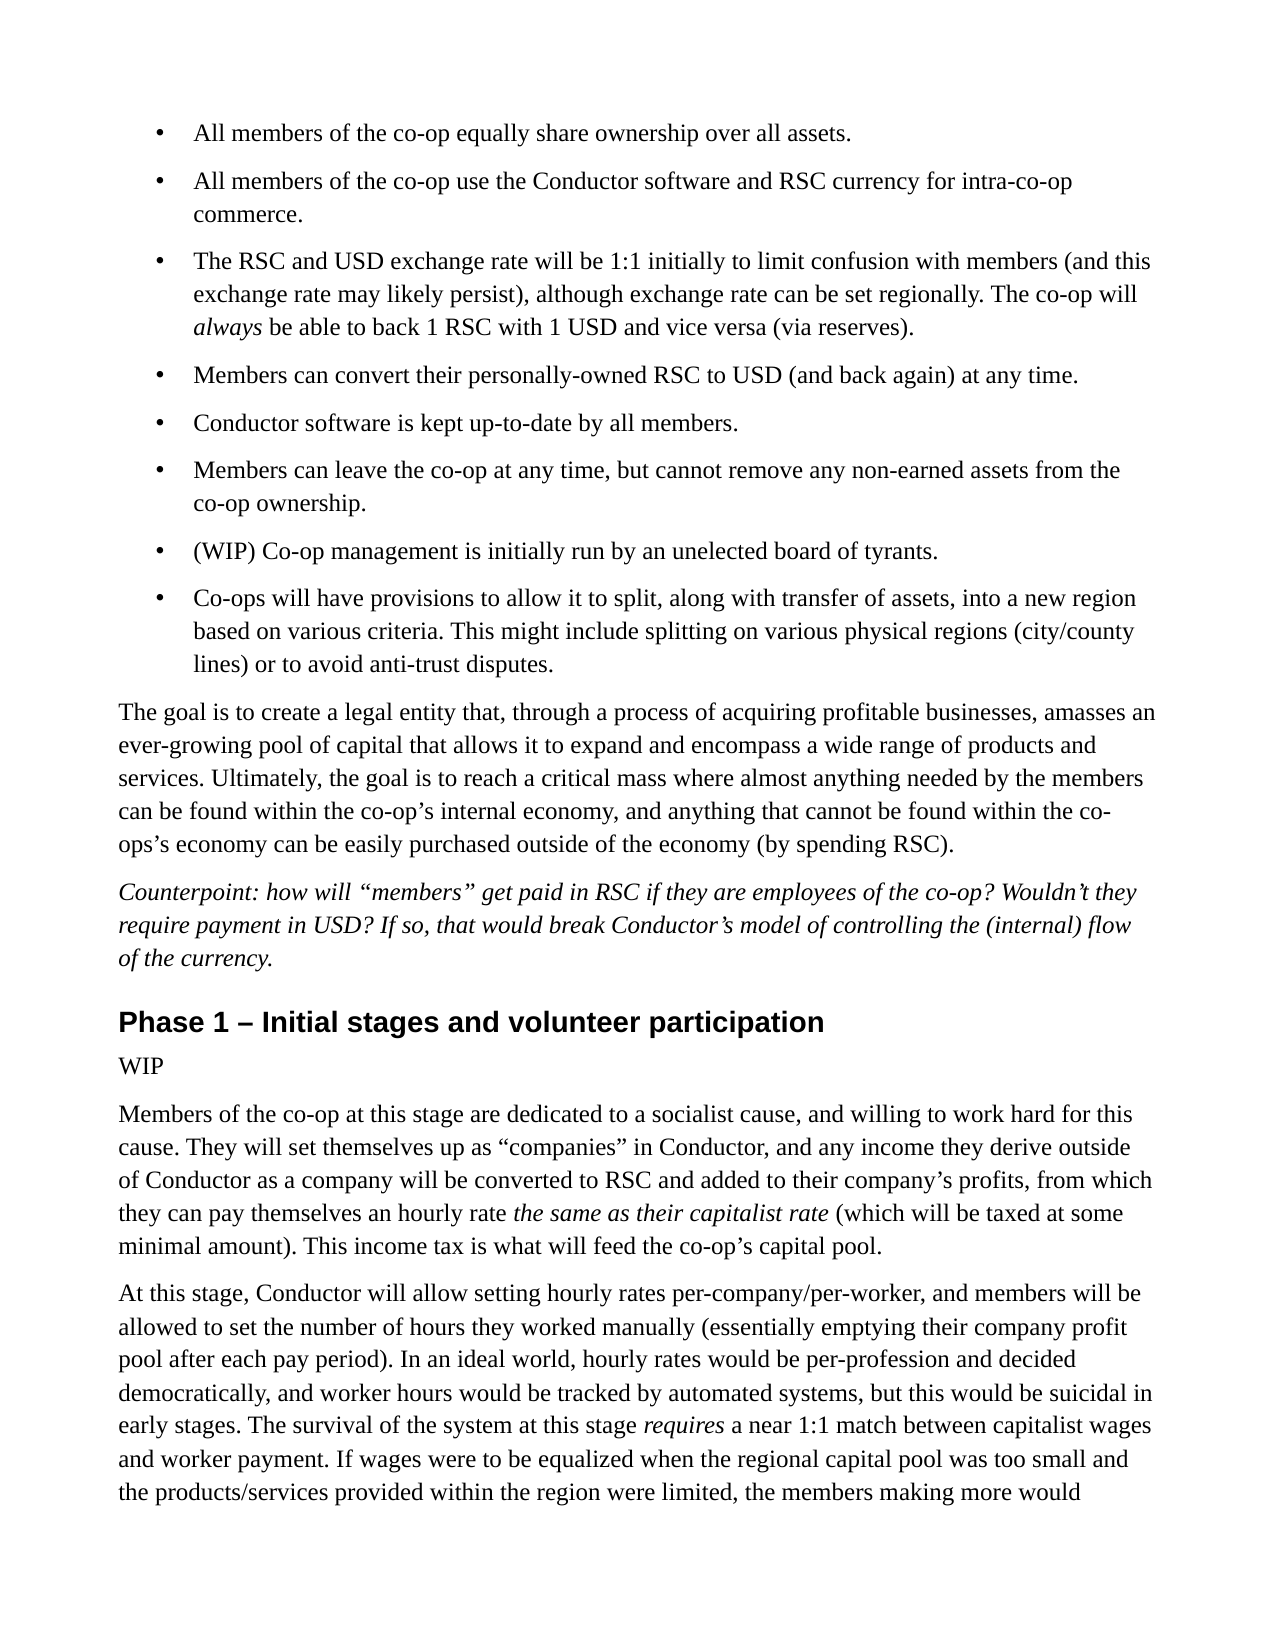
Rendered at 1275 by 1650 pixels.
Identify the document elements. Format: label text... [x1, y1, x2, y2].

list (WIP) Co-op management is initially run by an unelected board of tyrants. [156, 536, 1157, 564]
list The RSC and USD exchange rate will be 1:1 initially to limit confusion with members (and this exchange rate may likely persist), although exchange rate can be set regionally. The co-op will always be able to back 1 RSC with 1 USD and vice versa (via reserves). [156, 246, 1157, 341]
list Members can leave the co-op at any time, but cannot remove any non-earned assets from the co-op ownership. [156, 455, 1157, 517]
text Members of the co-op at this stage are dedicated to a socialist cause, and willing to work hard for this cause. They will set themselves up as “companies” in Conductor, and any income they derive outside of Conductor as a company will be converted to RSC and added to their company’s profits, from which they can pay themselves an hourly rate the same as their capitalist rate (which will be taxed at some minimal amount). This income tax is what will feed the co-op’s capital pool. [118, 1099, 1157, 1260]
list All members of the co-op use the Conductor software and RSC currency for intra-co-op commerce. [156, 166, 1157, 227]
text Counterpoint: how will “members” get paid in RSC if they are employees of the co-op? Wouldn’t they require payment in USD? If so, that would break Conductor’s model of controlling the (internal) flow of the currency. [118, 877, 1157, 972]
list Conductor software is kept up-to-date by all members. [156, 408, 1157, 436]
text At this stage, Conductor will allow setting hourly rates per-company/per-worker, and members will be allowed to set the number of hours they worked manually (essentially emptying their company profit pool after each pay period). In an ideal world, hourly rates would be per-profession and decided democratically, and worker hours would be tracked by automated systems, but this would be suicidal in early stages. The survival of the system at this stage requires a near 1:1 match between capitalist wages and worker payment. If wages were to be equalized when the regional capital pool was too small and the products/services provided within the region were limited, the members making more would [118, 1278, 1157, 1505]
list All members of the co-op equally share ownership over all assets. [156, 118, 1157, 147]
list Members can convert their personally-owned RSC to USD (and back again) at any time. [156, 360, 1157, 389]
text WIP [118, 1051, 1157, 1080]
text The goal is to create a legal entity that, through a process of acquiring profitable businesses, amasses an ever-growing pool of capital that allows it to expand and encompass a wide range of products and services. Ultimately, the goal is to reach a critical mass where almost anything needed by the members can be found within the co-op’s internal economy, and anything that cannot be found within the co-ops’s economy can be easily purchased outside of the economy (by spending RSC). [118, 697, 1157, 858]
subtitle Phase 1 – Initial stages and volunteer participation [118, 1005, 1157, 1039]
list Co-ops will have provisions to allow it to split, along with transfer of assets, into a new region based on various criteria. This might include splitting on various physical regions (city/county lines) or to avoid anti-trust disputes. [156, 583, 1157, 678]
